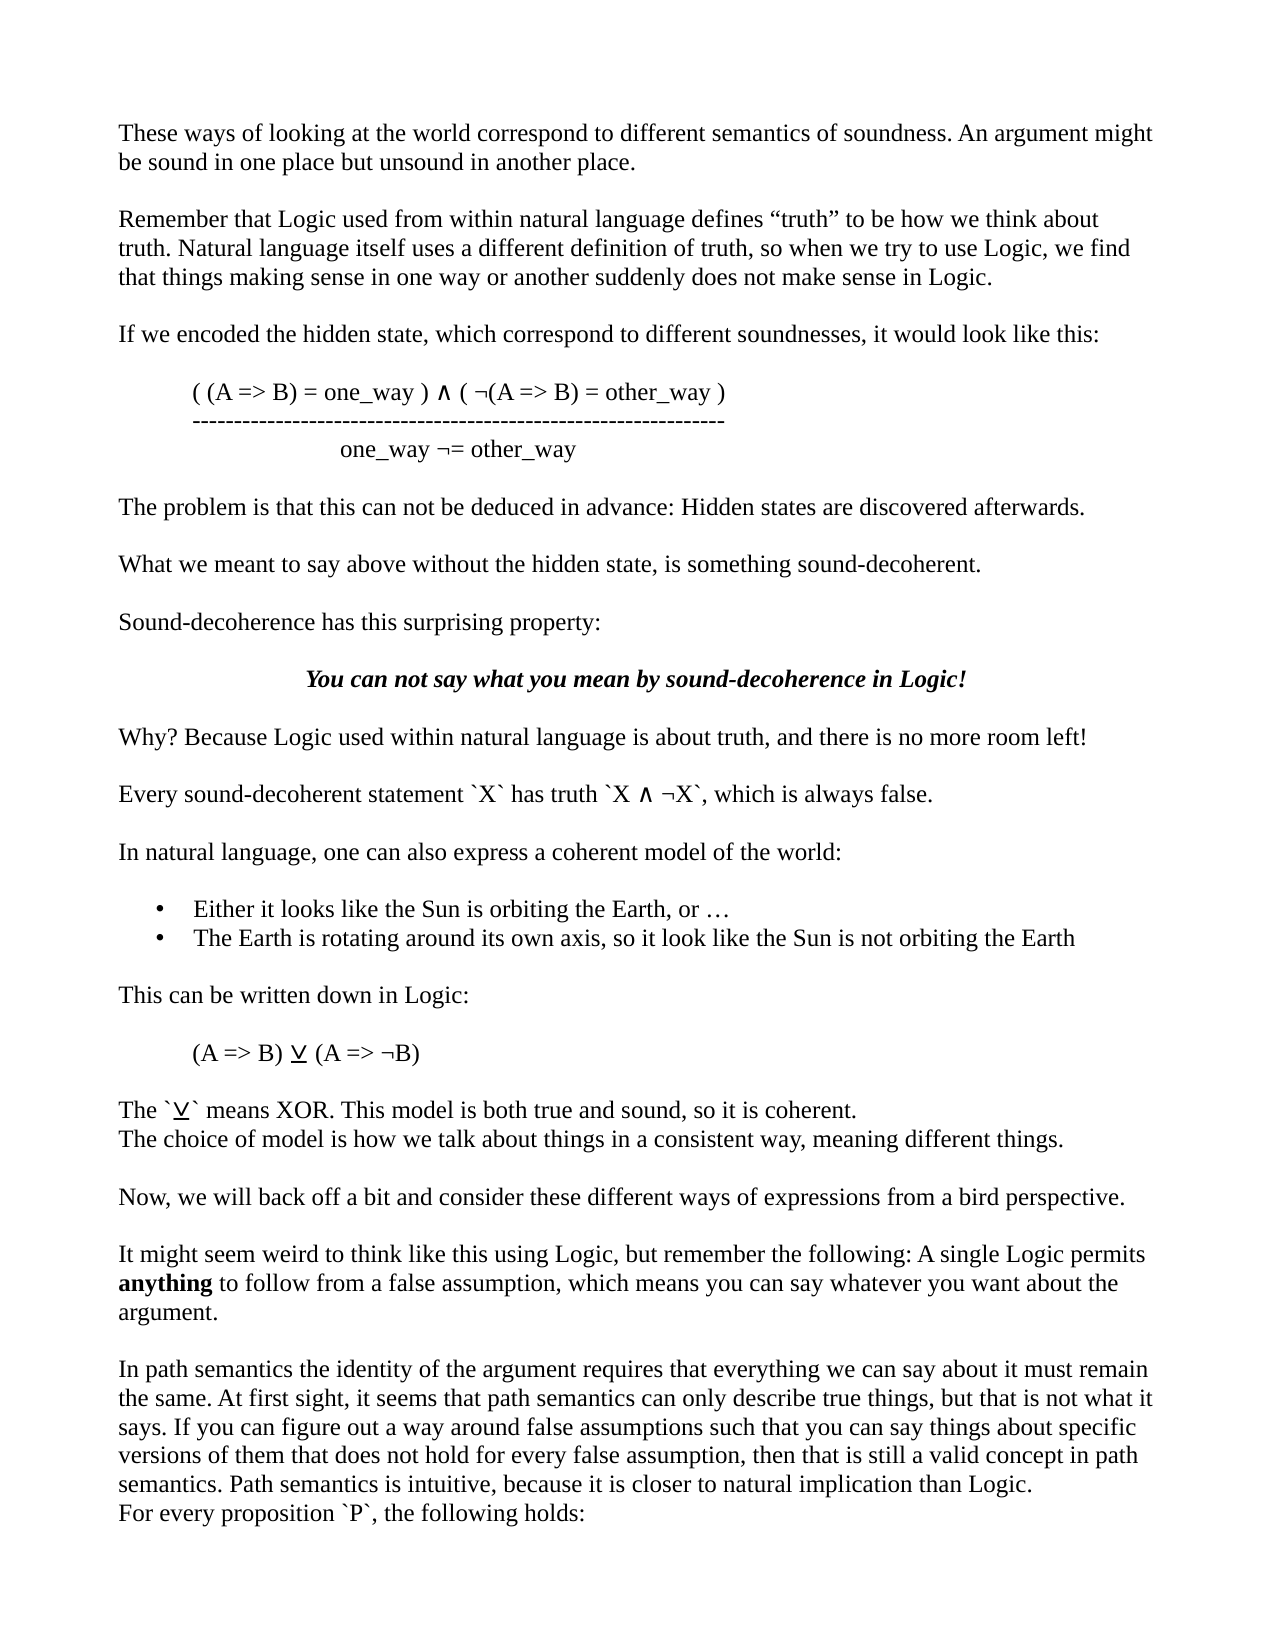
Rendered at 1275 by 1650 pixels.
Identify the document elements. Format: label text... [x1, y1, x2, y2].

text The problem is that this can not be deduced in advance: Hidden states are discovered afterwards. [118, 492, 1157, 521]
text The `⊻` means XOR. This model is both true and sound, so it is coherent. [118, 1096, 1157, 1124]
text Now, we will back off a bit and consider these different ways of expressions from a bird perspective. [118, 1182, 1157, 1211]
text Why? Because Logic used within natural language is about truth, and there is no more room left! [118, 722, 1157, 751]
text If we encoded the hidden state, which correspond to different soundnesses, it would look like this: [118, 319, 1157, 348]
list Either it looks like the Sun is orbiting the Earth, or … [156, 894, 1157, 923]
list The Earth is rotating around its own axis, so it look like the Sun is not orbiting the Earth [156, 923, 1157, 952]
text (A => B) ⊻ (A => ¬B) [118, 1038, 1157, 1067]
text The choice of model is how we talk about things in a consistent way, meaning different things. [118, 1124, 1157, 1153]
text For every proposition `P`, the following holds: [118, 1498, 1157, 1527]
text Every sound-decoherent statement `X` has truth `X ∧ ¬X`, which is always false. [118, 779, 1157, 808]
text What we meant to say above without the hidden state, is something sound-decoherent. [118, 549, 1157, 578]
text ( (A => B) = one_way ) ∧ ( ¬(A => B) = other_way ) [118, 377, 1157, 406]
text Remember that Logic used from within natural language defines “truth” to be how we think about truth. Natural language itself uses a different definition of truth, so when we try to use Logic, we find that things making sense in one way or another suddenly does not make sense in Logic. [118, 204, 1157, 291]
text one_way ¬= other_way [118, 434, 1157, 463]
text In natural language, one can also express a coherent model of the world: [118, 837, 1157, 866]
text This can be written down in Logic: [118, 981, 1157, 1009]
text These ways of looking at the world correspond to different semantics of soundness. An argument might be sound in one place but unsound in another place. [118, 118, 1157, 176]
text You can not say what you mean by sound-decoherence in Logic! [118, 664, 1157, 693]
text ---------------------------------------------------------------- [118, 406, 1157, 434]
text It might seem weird to think like this using Logic, but remember the following: A single Logic permits anything to follow from a false assumption, which means you can say whatever you want about the argument. [118, 1239, 1157, 1326]
text In path semantics the identity of the argument requires that everything we can say about it must remain the same. At first sight, it seems that path semantics can only describe true things, but that is not what it says. If you can figure out a way around false assumptions such that you can say things about specific versions of them that does not hold for every false assumption, then that is still a valid concept in path semantics. Path semantics is intuitive, because it is closer to natural implication than Logic. [118, 1354, 1157, 1498]
text Sound-decoherence has this surprising property: [118, 607, 1157, 636]
